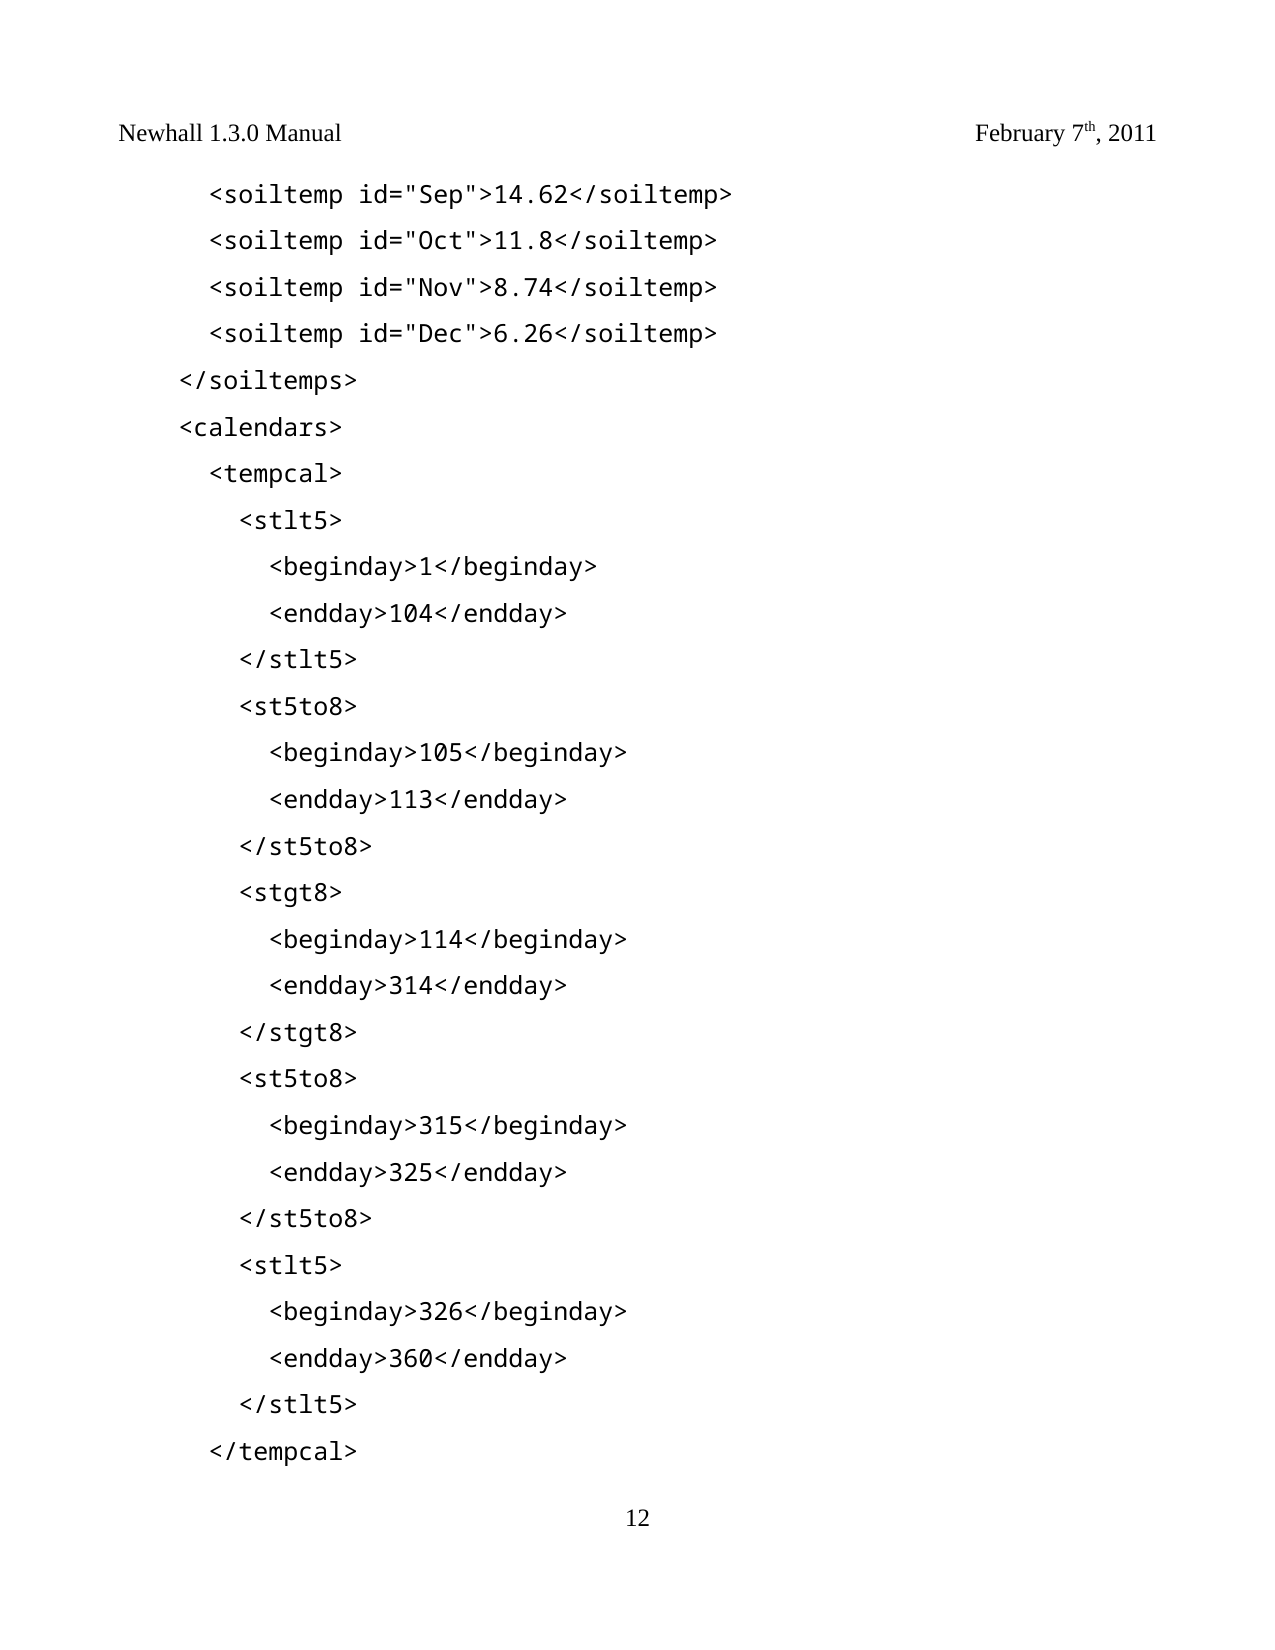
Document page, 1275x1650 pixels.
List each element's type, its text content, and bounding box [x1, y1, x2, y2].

text <soiltemp id="Nov">8.74</soiltemp> [118, 269, 1157, 303]
text <soiltemp id="Dec">6.26</soiltemp> [118, 316, 1157, 350]
text </stlt5> [118, 642, 1157, 676]
text </soiltemps> [118, 363, 1157, 397]
text <beginday>105</beginday> [118, 735, 1157, 769]
text </st5to8> [118, 1201, 1157, 1235]
text <endday>104</endday> [118, 595, 1157, 629]
text <beginday>1</beginday> [118, 549, 1157, 583]
text <soiltemp id="Sep">14.62</soiltemp> [118, 176, 1157, 210]
text <beginday>326</beginday> [118, 1294, 1157, 1328]
text <soiltemp id="Oct">11.8</soiltemp> [118, 223, 1157, 257]
text </tempcal> [118, 1433, 1157, 1468]
text <stlt5> [118, 1247, 1157, 1281]
text <beginday>114</beginday> [118, 921, 1157, 955]
text <endday>360</endday> [118, 1340, 1157, 1374]
text <st5to8> [118, 688, 1157, 723]
text <endday>325</endday> [118, 1154, 1157, 1188]
text <stlt5> [118, 502, 1157, 536]
text <endday>314</endday> [118, 968, 1157, 1002]
text </stgt8> [118, 1014, 1157, 1048]
text <calendars> [118, 409, 1157, 443]
text <beginday>315</beginday> [118, 1108, 1157, 1142]
text <st5to8> [118, 1061, 1157, 1095]
text <stgt8> [118, 875, 1157, 909]
text </stlt5> [118, 1387, 1157, 1421]
text </st5to8> [118, 828, 1157, 862]
text <endday>113</endday> [118, 782, 1157, 816]
text <tempcal> [118, 456, 1157, 490]
